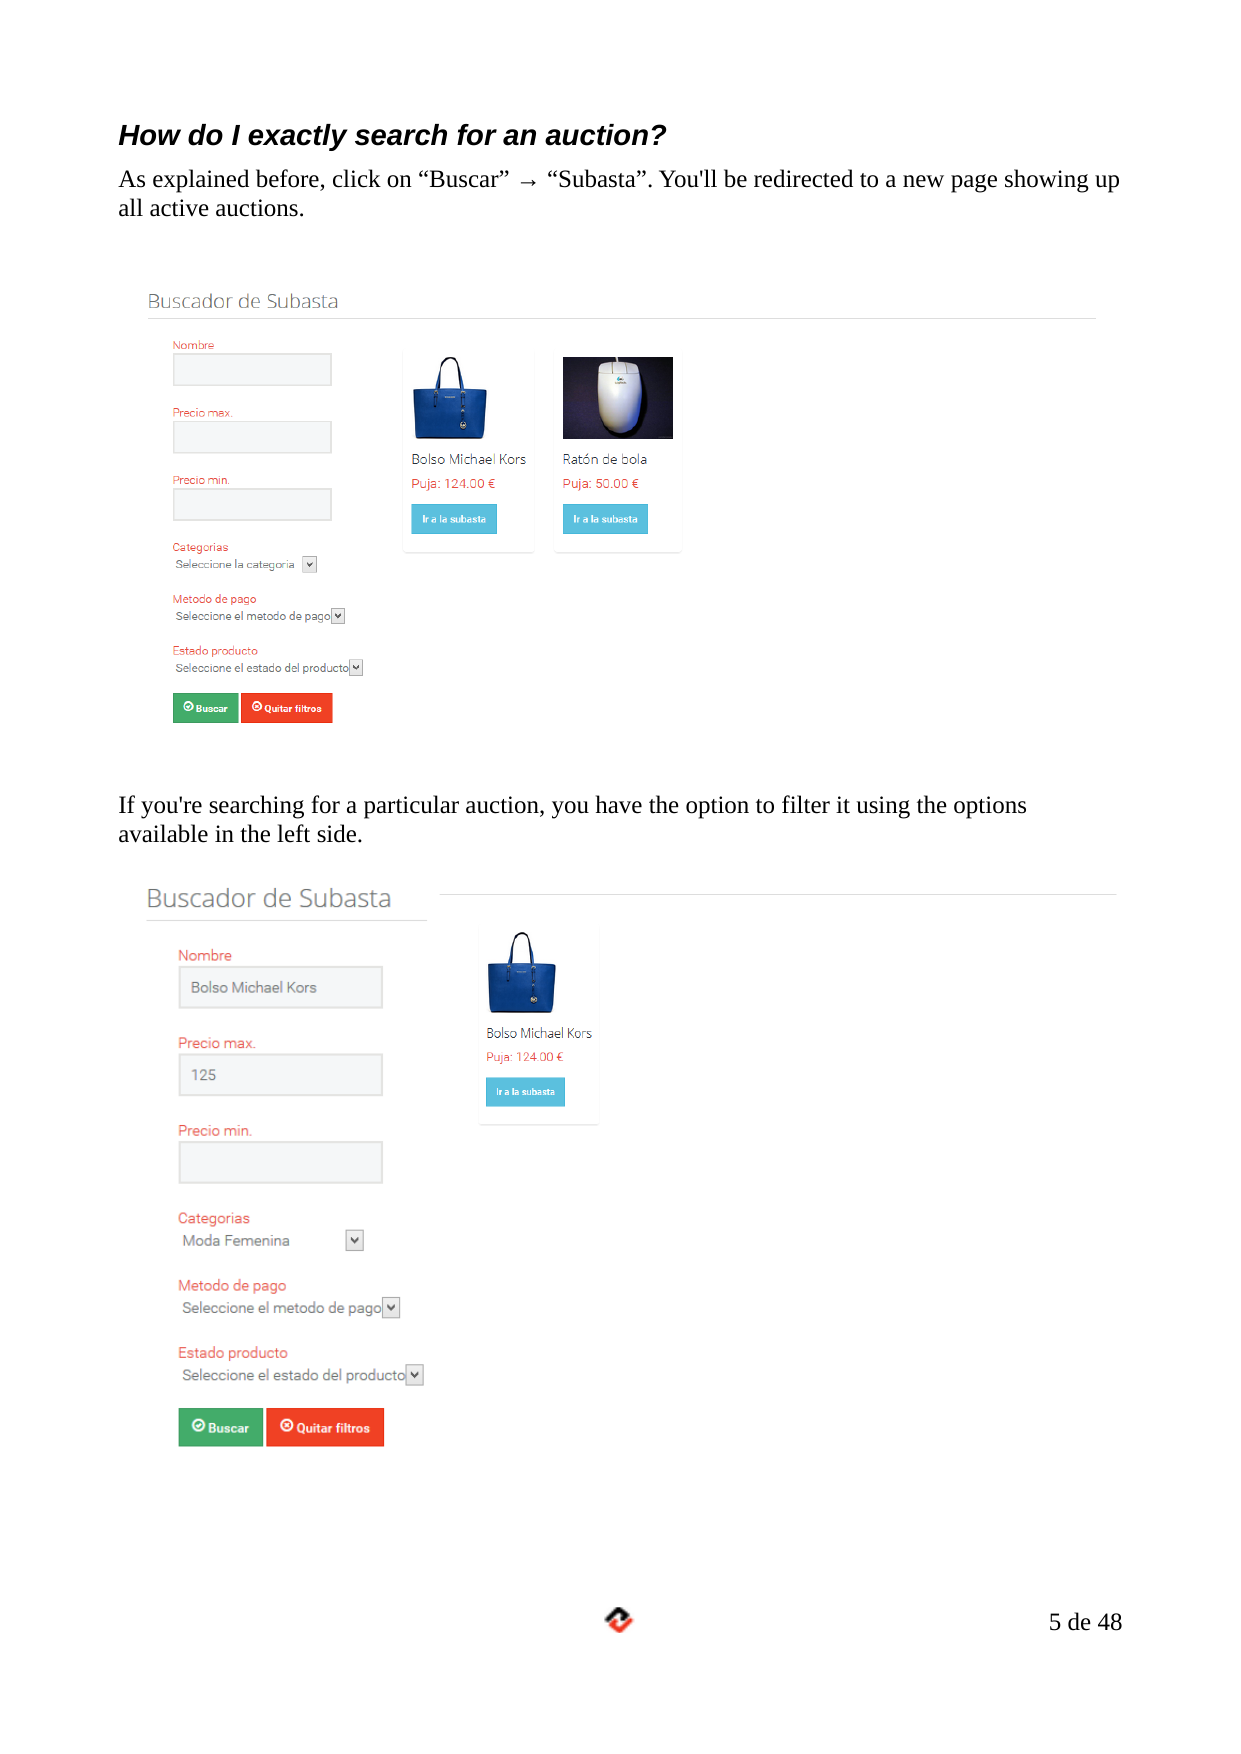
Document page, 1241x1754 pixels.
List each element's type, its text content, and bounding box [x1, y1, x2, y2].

subtitle How do I exactly search for an auction? [118, 118, 1122, 152]
text As explained before, click on “Buscar” → “Subasta”. You'll be redirected to a new page showing up all active auctions. [118, 164, 1122, 222]
text If you're searching for a particular auction, you have the option to filter it using the options available in the left side. [118, 790, 1122, 848]
